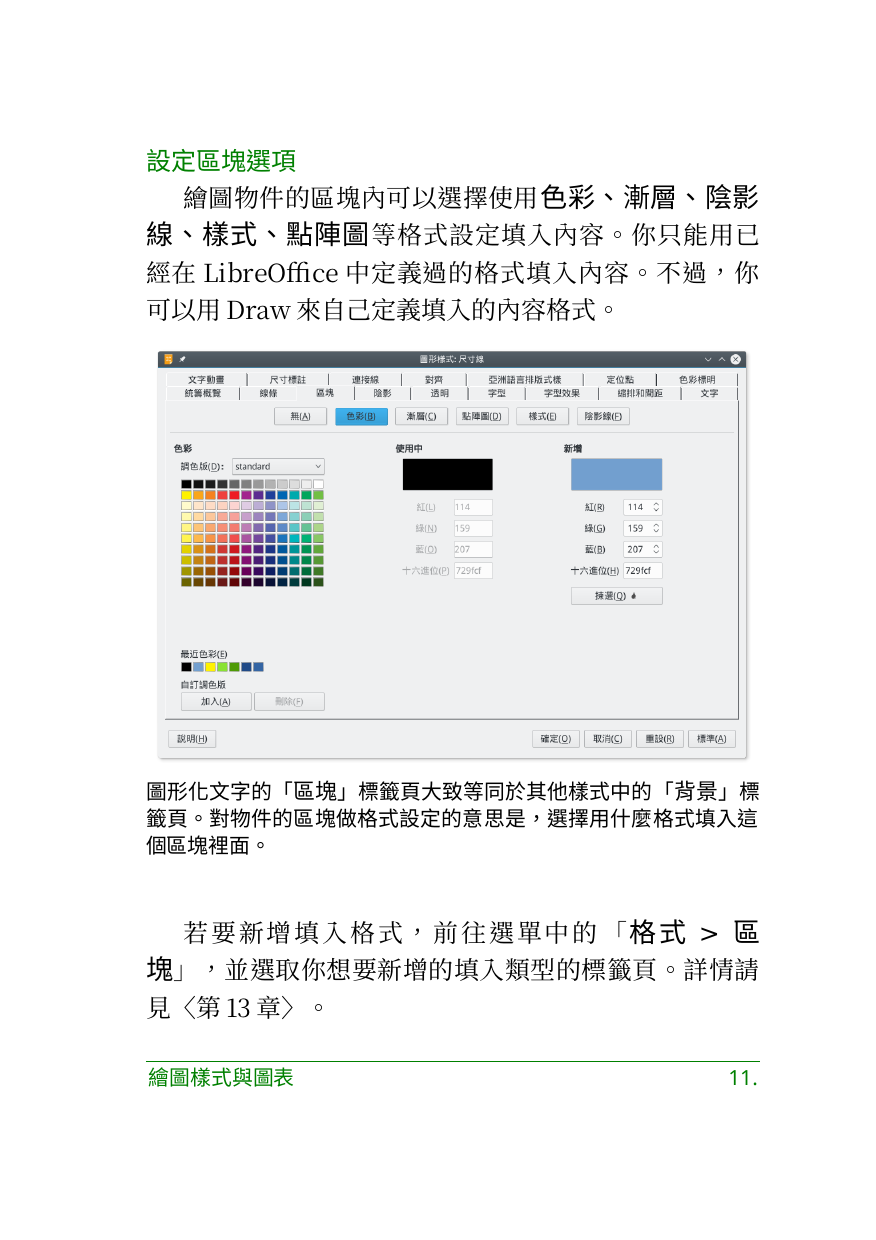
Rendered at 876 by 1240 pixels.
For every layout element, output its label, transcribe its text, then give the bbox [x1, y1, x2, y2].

text 繪圖物件的區塊內可以選擇使用色彩、漸層、陰影線、樣式、點陣圖等格式設定填入內容。你只能用已經在LibreOffice中定義過的格式填入內容。不過，你可以用Draw來自己定義填入的內容格式。 [146, 177, 760, 327]
table_header [146, 343, 760, 764]
table_cell 圖形化文字的「區塊」標籤頁大致等同於其他樣式中的「背景」標籤頁。對物件的區塊做格式設定的意思是，選擇用什麼格式填入這個區塊裡面。 [146, 770, 760, 859]
subtitle 設定區塊選項 [146, 146, 760, 177]
table_header [146, 765, 760, 770]
text 若要新增填入格式，前往選單中的「格式 > 區塊」，並選取你想要新增的填入類型的標籤頁。詳情請見〈第13章〉。 [146, 912, 760, 1024]
picture [154, 347, 753, 765]
